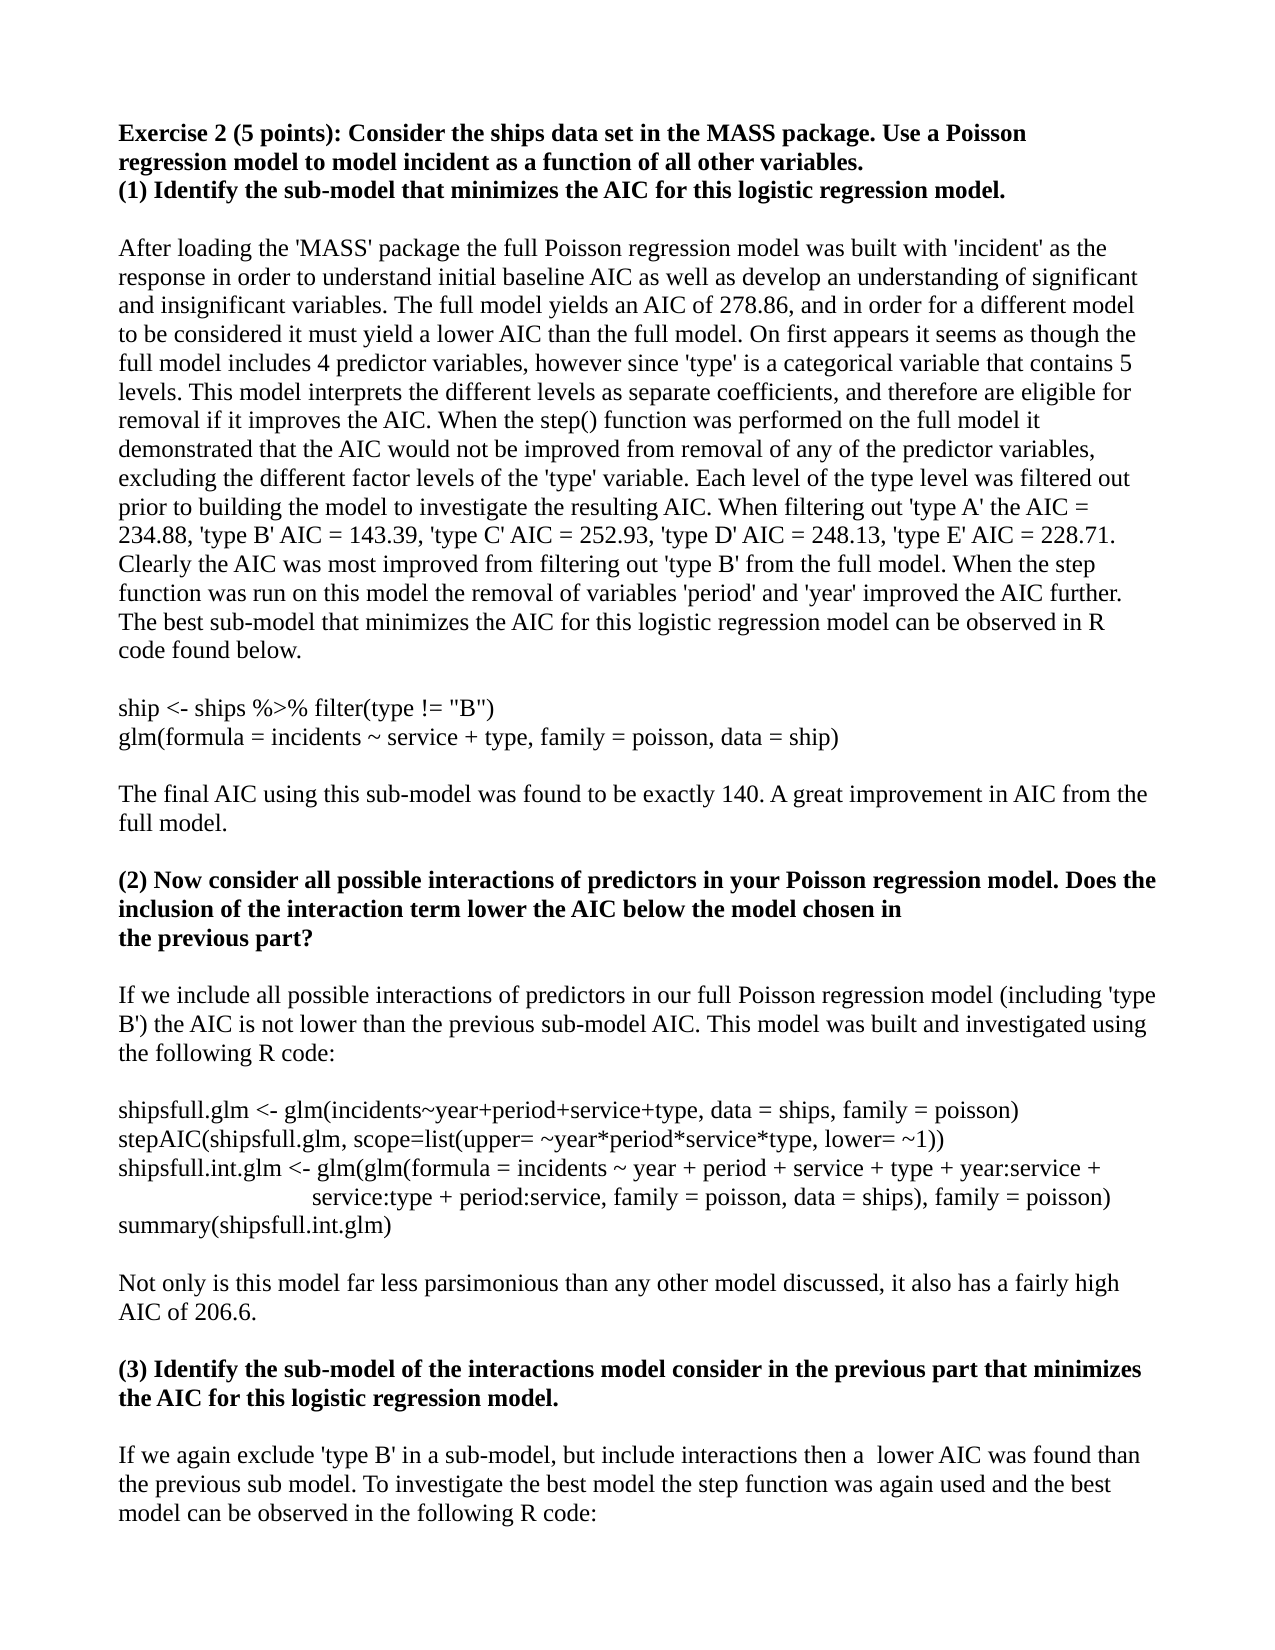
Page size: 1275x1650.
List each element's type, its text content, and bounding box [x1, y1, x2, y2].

text ship <- ships %>% filter(type != "B") [118, 693, 1157, 722]
text After loading the 'MASS' package the full Poisson regression model was built with 'incident' as the response in order to understand initial baseline AIC as well as develop an understanding of significant and insignificant variables. The full model yields an AIC of 278.86, and in order for a different model to be considered it must yield a lower AIC than the full model. On first appears it seems as though the full model includes 4 predictor variables, however since 'type' is a categorical variable that contains 5 levels. This model interprets the different levels as separate coefficients, and therefore are eligible for removal if it improves the AIC. When the step() function was performed on the full model it demonstrated that the AIC would not be improved from removal of any of the predictor variables, excluding the different factor levels of the 'type' variable. Each level of the type level was filtered out prior to building the model to investigate the resulting AIC. When filtering out 'type A' the AIC = 234.88, 'type B' AIC = 143.39, 'type C' AIC = 252.93, 'type D' AIC = 248.13, 'type E' AIC = 228.71. Clearly the AIC was most improved from filtering out 'type B' from the full model. When the step function was run on this model the removal of variables 'period' and 'year' improved the AIC further. The best sub-model that minimizes the AIC for this logistic regression model can be observed in R code found below. [118, 233, 1157, 664]
text glm(formula = incidents ~ service + type, family = poisson, data = ship) [118, 722, 1157, 751]
text If we again exclude 'type B' in a sub-model, but include interactions then a lower AIC was found than the previous sub model. To investigate the best model the step function was again used and the best model can be observed in the following R code: [118, 1441, 1157, 1527]
text (1) Identify the sub-model that minimizes the AIC for this logistic regression model. [118, 176, 1157, 204]
text The final AIC using this sub-model was found to be exactly 140. A great improvement in AIC from the full model. [118, 779, 1157, 837]
text If we include all possible interactions of predictors in our full Poisson regression model (including 'type B') the AIC is not lower than the previous sub-model AIC. This model was built and investigated using the following R code: [118, 981, 1157, 1067]
text Exercise 2 (5 points): Consider the ships data set in the MASS package. Use a Poisson [118, 118, 1157, 147]
text shipsfull.glm <- glm(incidents~year+period+service+type, data = ships, family = poisson) [118, 1096, 1157, 1124]
text (3) Identify the sub-model of the interactions model consider in the previous part that minimizes the AIC for this logistic regression model. [118, 1354, 1157, 1412]
text stepAIC(shipsfull.glm, scope=list(upper= ~year*period*service*type, lower= ~1)) [118, 1124, 1157, 1153]
text Not only is this model far less parsimonious than any other model discussed, it also has a fairly high AIC of 206.6. [118, 1268, 1157, 1326]
text service:type + period:service, family = poisson, data = ships), family = poisson) [118, 1182, 1157, 1211]
text regression model to model incident as a function of all other variables. [118, 147, 1157, 176]
text (2) Now consider all possible interactions of predictors in your Poisson regression model. Does the inclusion of the interaction term lower the AIC below the model chosen in [118, 866, 1157, 923]
text shipsfull.int.glm <- glm(glm(formula = incidents ~ year + period + service + type + year:service + [118, 1153, 1157, 1182]
text summary(shipsfull.int.glm) [118, 1211, 1157, 1239]
text the previous part? [118, 923, 1157, 952]
